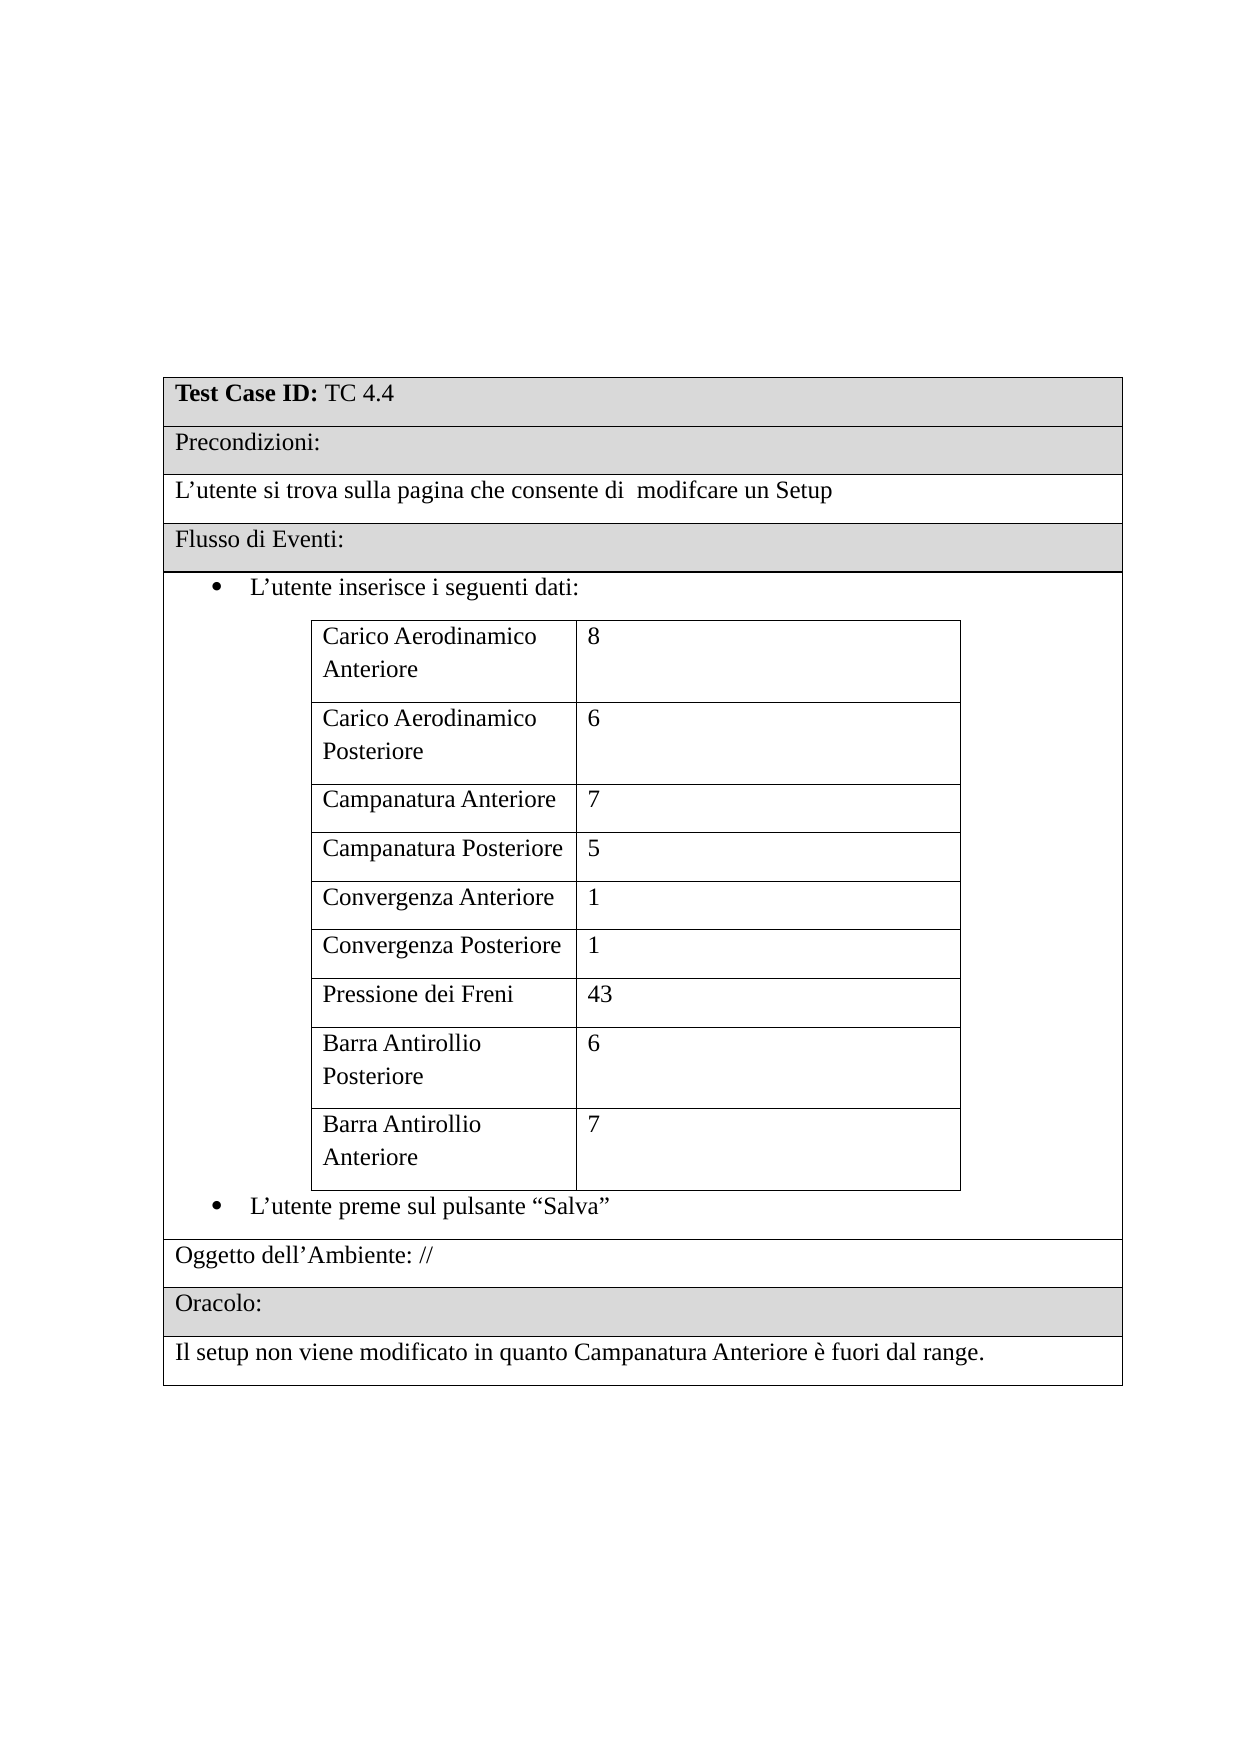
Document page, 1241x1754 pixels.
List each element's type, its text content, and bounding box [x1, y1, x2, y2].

table_cell L’utente inserisce i seguenti dati: L’utente preme sul pulsante “Salva” [164, 573, 1122, 1239]
table_cell Il setup non viene modificato in quanto Campanatura Anteriore è fuori dal range. [164, 1337, 1122, 1384]
table_cell Campanatura Posteriore [312, 833, 576, 881]
table_cell Pressione dei Freni [312, 979, 576, 1027]
table_header Carico Aerodinamico Anteriore [312, 621, 576, 702]
table_cell 7 [577, 1109, 960, 1190]
table_cell Barra Antirollio Posteriore [312, 1028, 576, 1108]
table_cell 1 [577, 882, 960, 929]
table_cell 6 [577, 1028, 960, 1108]
table_cell Oggetto dell’Ambiente: // [164, 1240, 1122, 1287]
table_cell 1 [577, 930, 960, 978]
table_cell 7 [577, 785, 960, 832]
table_header Test Case ID: TC 4.4 [164, 378, 1122, 426]
table_cell Oracolo: [164, 1288, 1122, 1336]
table_cell Flusso di Eventi: [164, 524, 1122, 571]
table_cell Convergenza Anteriore [312, 882, 576, 929]
table_cell 5 [577, 833, 960, 881]
table_header 8 [577, 621, 960, 702]
table_cell L’utente si trova sulla pagina che consente di modifcare un Setup [164, 475, 1122, 523]
table_cell 6 [577, 703, 960, 783]
table_cell Barra Antirollio Anteriore [312, 1109, 576, 1190]
table_cell Precondizioni: [164, 427, 1122, 474]
table_cell Convergenza Posteriore [312, 930, 576, 978]
table_cell 43 [577, 979, 960, 1027]
table_cell Carico Aerodinamico Posteriore [312, 703, 576, 783]
table_cell Campanatura Anteriore [312, 785, 576, 832]
